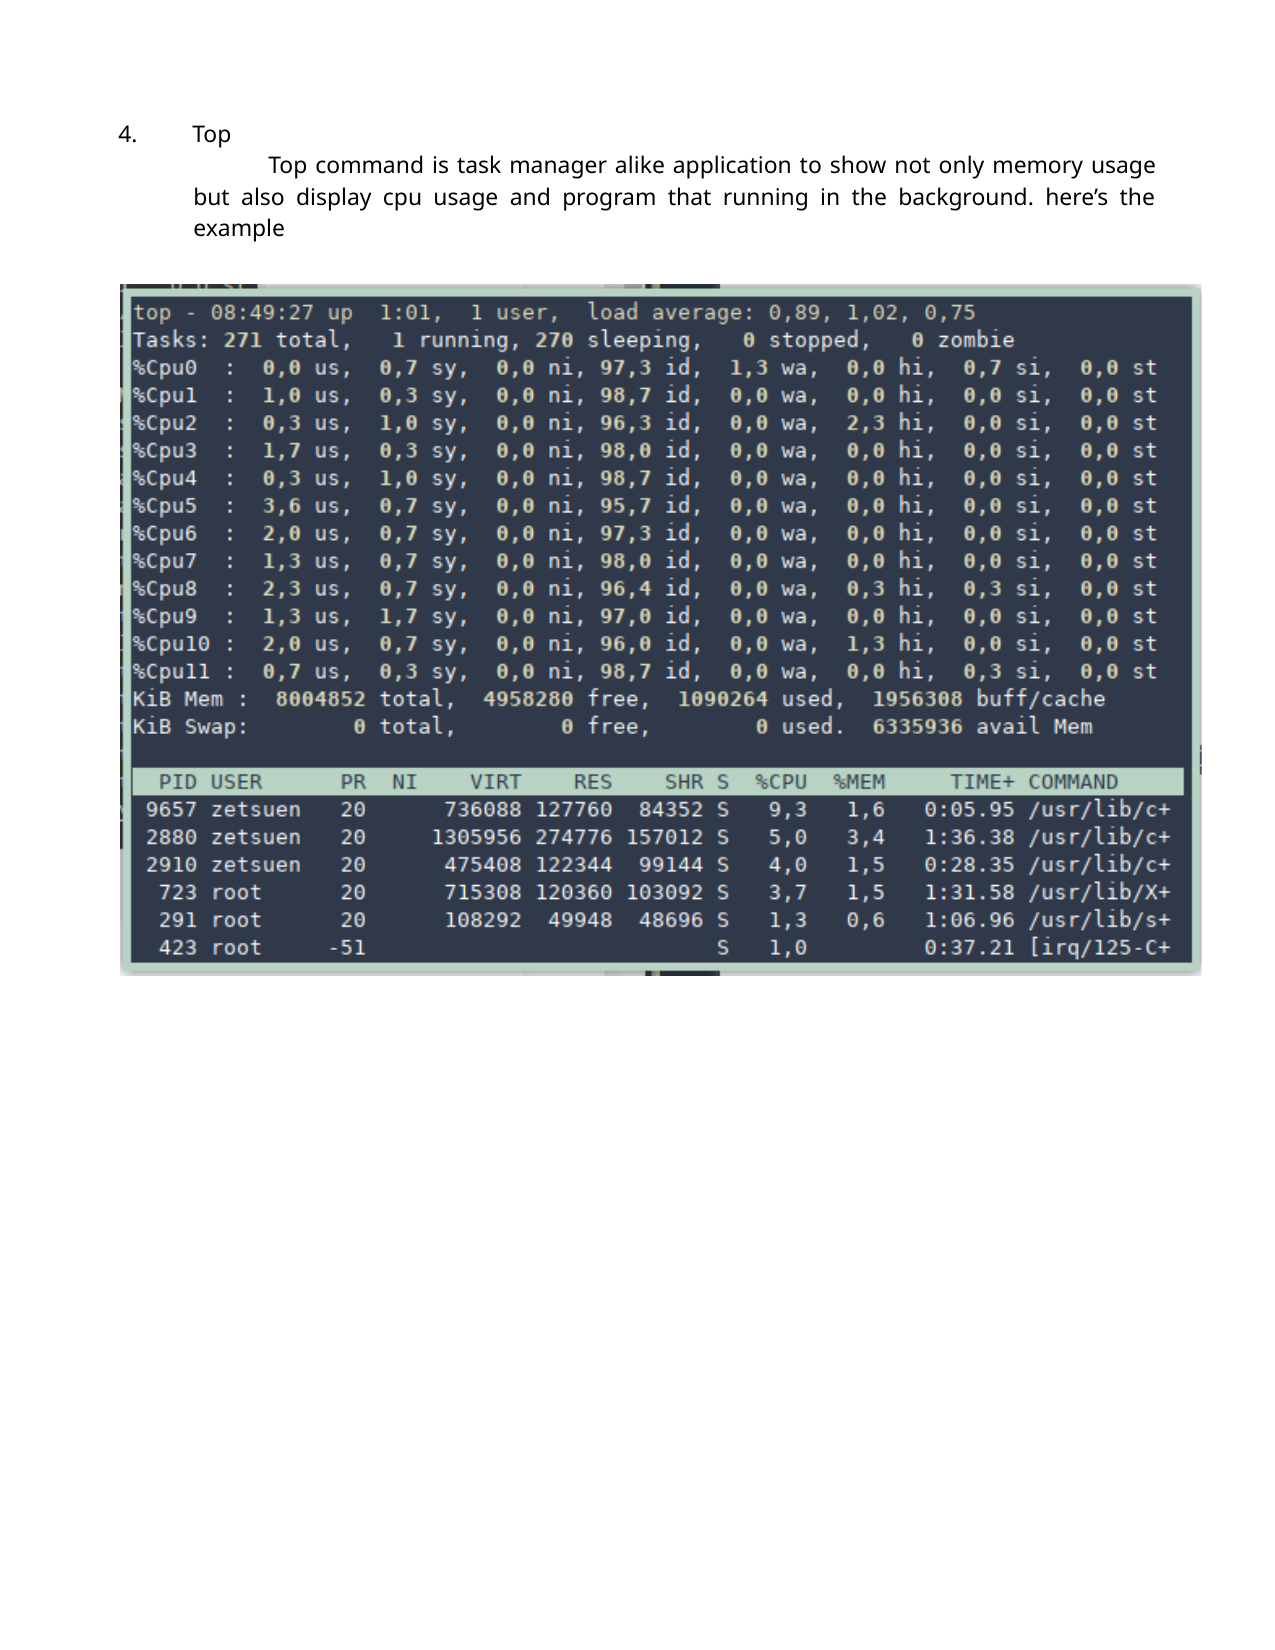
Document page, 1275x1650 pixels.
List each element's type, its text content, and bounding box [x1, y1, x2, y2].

picture [120, 284, 1202, 976]
text 4. Top [118, 118, 1157, 149]
text Top command is task manager alike application to show not only memory usage but also display cpu usage and program that running in the background. here’s the example [193, 149, 1157, 243]
